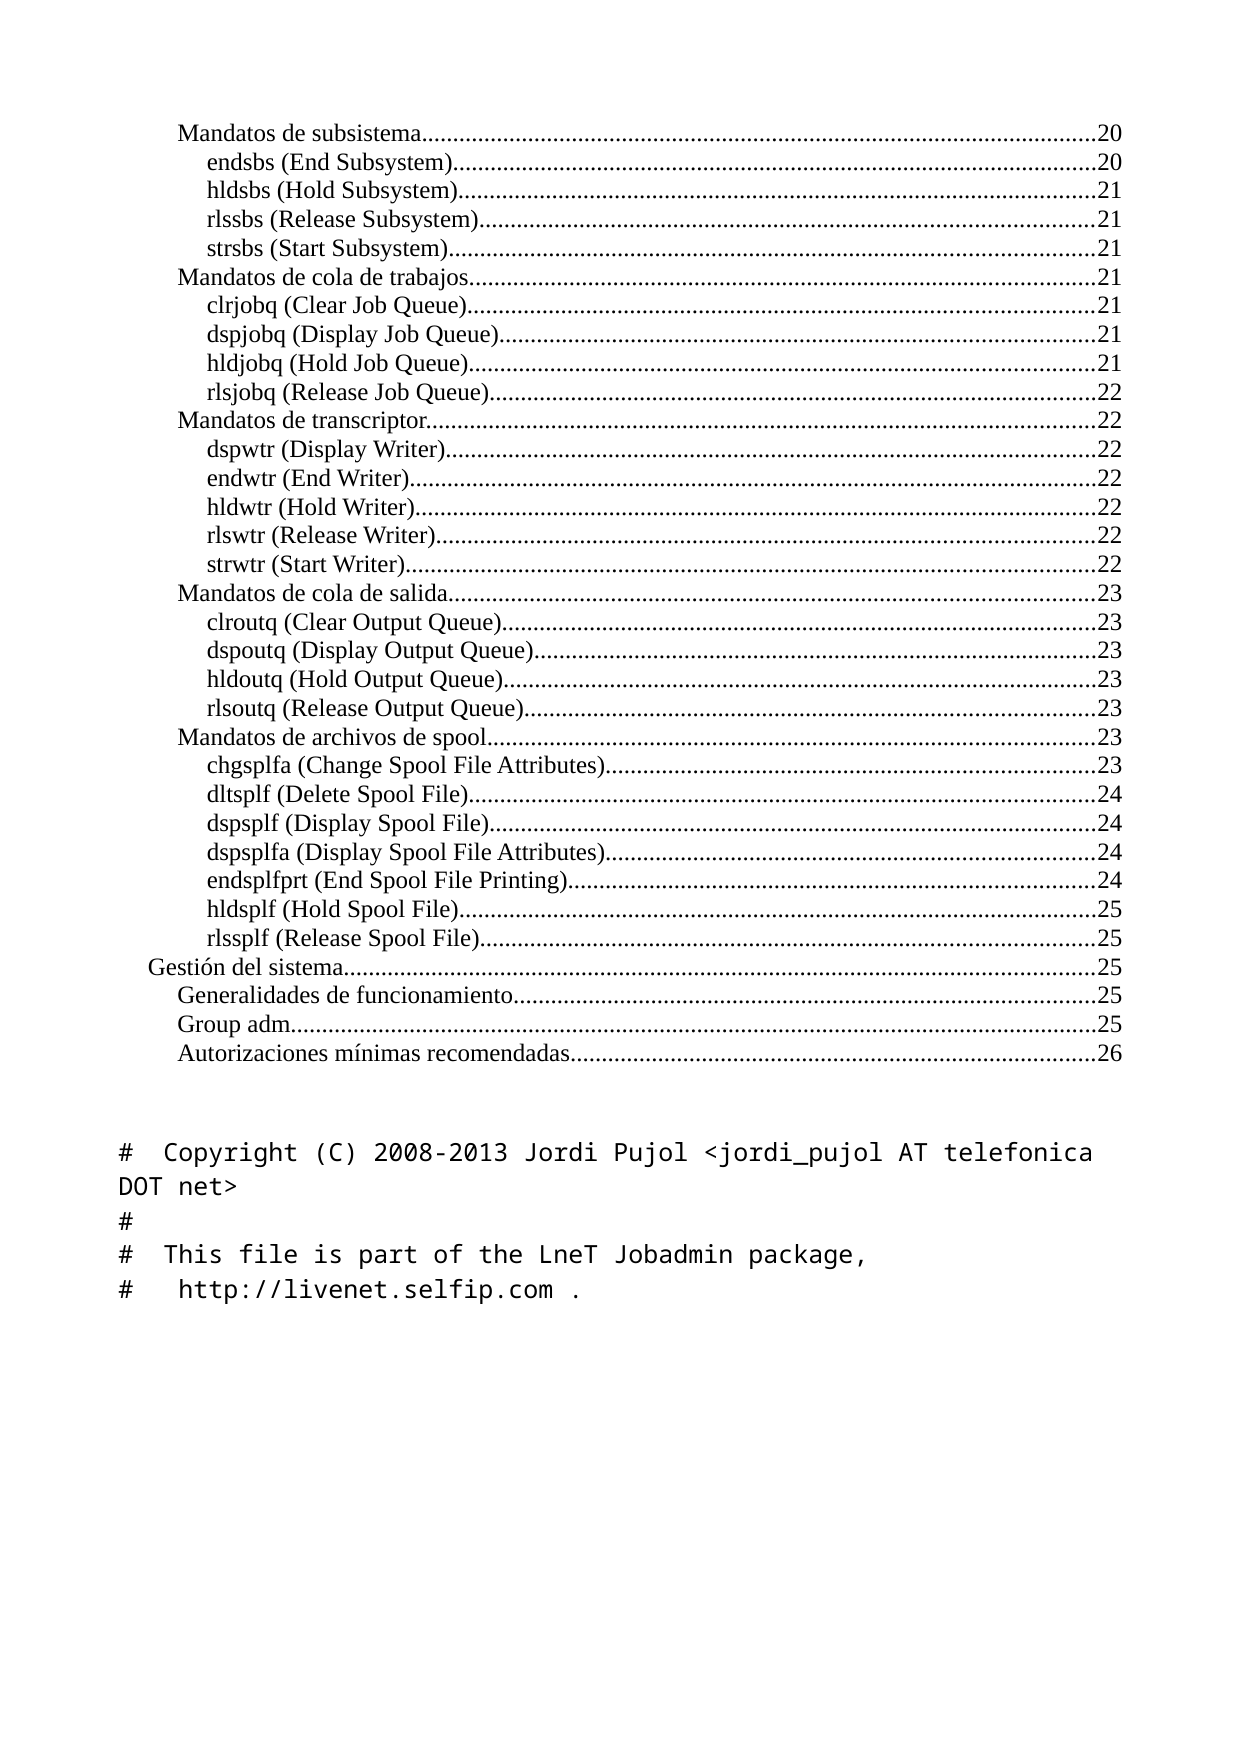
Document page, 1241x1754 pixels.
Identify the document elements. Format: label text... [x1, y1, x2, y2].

text rlsjobq (Release Job Queue) 22 [207, 377, 1122, 406]
text Generalidades de funcionamiento. 25 [177, 981, 1122, 1009]
text dspwtr (Display Writer) 22 [207, 434, 1122, 463]
text hldjobq (Hold Job Queue) 21 [207, 348, 1122, 377]
text # [118, 1203, 1122, 1237]
text strsbs (Start Subsystem) 21 [207, 233, 1122, 262]
text rlswtr (Release Writer) 22 [207, 521, 1122, 549]
text chgsplfa (Change Spool File Attributes) 23 [207, 751, 1122, 779]
text hldoutq (Hold Output Queue) 23 [207, 664, 1122, 693]
text # http://livenet.selfip.com . [118, 1271, 1122, 1305]
text hldsplf (Hold Spool File) 25 [207, 894, 1122, 923]
text Mandatos de subsistema. 20 [177, 118, 1122, 147]
text dspjobq (Display Job Queue) 21 [207, 319, 1122, 348]
text Mandatos de archivos de spool. 23 [177, 722, 1122, 751]
text endwtr (End Writer) 22 [207, 463, 1122, 492]
text strwtr (Start Writer) 22 [207, 549, 1122, 578]
text hldsbs (Hold Subsystem) 21 [207, 176, 1122, 204]
text endsplfprt (End Spool File Printing) 24 [207, 866, 1122, 894]
text dspsplfa (Display Spool File Attributes) 24 [207, 837, 1122, 866]
text Gestión del sistema. 25 [148, 952, 1122, 981]
text clrjobq (Clear Job Queue) 21 [207, 291, 1122, 319]
text clroutq (Clear Output Queue) 23 [207, 607, 1122, 636]
text rlssplf (Release Spool File) 25 [207, 923, 1122, 952]
text dspsplf (Display Spool File) 24 [207, 808, 1122, 837]
text Mandatos de transcriptor. 22 [177, 406, 1122, 434]
text rlssbs (Release Subsystem) 21 [207, 204, 1122, 233]
text dspoutq (Display Output Queue) 23 [207, 636, 1122, 664]
text dltsplf (Delete Spool File) 24 [207, 779, 1122, 808]
text Mandatos de cola de trabajos. 21 [177, 262, 1122, 291]
text Autorizaciones mínimas recomendadas. 26 [177, 1038, 1122, 1067]
text endsbs (End Subsystem) 20 [207, 147, 1122, 176]
text # Copyright (C) 2008-2013 Jordi Pujol <jordi_pujol AT telefonica DOT net> [118, 1135, 1122, 1203]
text hldwtr (Hold Writer) 22 [207, 492, 1122, 521]
text Group adm 25 [177, 1009, 1122, 1038]
text # This file is part of the LneT Jobadmin package, [118, 1237, 1122, 1271]
text Mandatos de cola de salida. 23 [177, 578, 1122, 607]
text rlsoutq (Release Output Queue) 23 [207, 693, 1122, 722]
